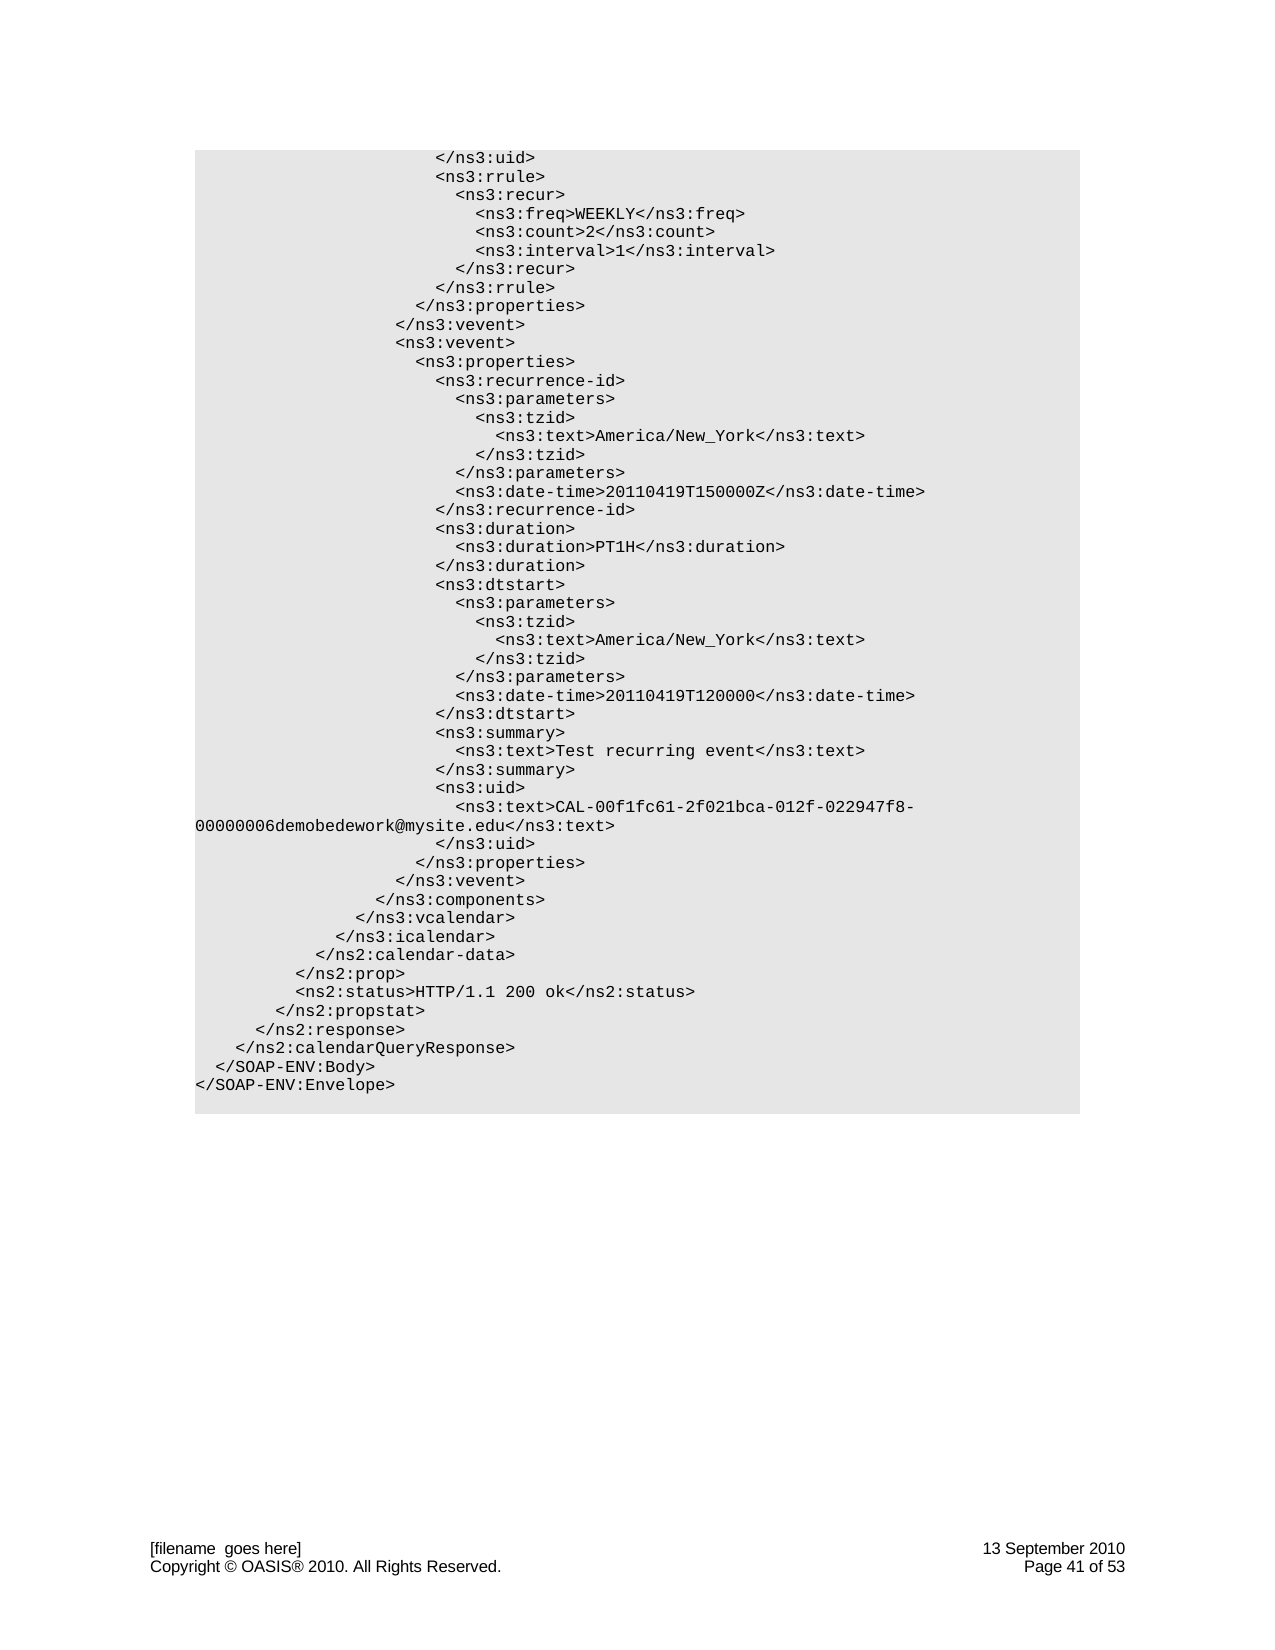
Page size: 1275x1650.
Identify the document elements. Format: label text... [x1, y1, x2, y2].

text </ns2:calendarQueryResponse> [195, 1040, 1080, 1058]
text </ns3:properties> [195, 854, 1080, 873]
text </SOAP-ENV:Body> [195, 1058, 1080, 1077]
text <ns3:dtstart> [195, 576, 1080, 595]
text </ns3:recurrence-id> [195, 502, 1080, 521]
text <ns3:summary> [195, 725, 1080, 743]
text <ns3:tzid> [195, 613, 1080, 632]
text </ns2:calendar-data> [195, 947, 1080, 966]
text </ns3:uid> [195, 150, 1080, 168]
text <ns3:vevent> [195, 335, 1080, 354]
text </ns3:rrule> [195, 280, 1080, 298]
text <ns3:recur> [195, 187, 1080, 206]
text </ns3:summary> [195, 762, 1080, 780]
text <ns3:text>America/New_York</ns3:text> [195, 632, 1080, 651]
text <ns3:date-time>20110419T120000</ns3:date-time> [195, 688, 1080, 706]
text <ns3:text>America/New_York</ns3:text> [195, 428, 1080, 447]
text <ns3:uid> [195, 780, 1080, 799]
text </ns2:response> [195, 1021, 1080, 1040]
text <ns3:duration> [195, 521, 1080, 539]
text <ns3:date-time>20110419T150000Z</ns3:date-time> [195, 484, 1080, 502]
text </ns3:tzid> [195, 447, 1080, 465]
text <ns3:text>CAL-00f1fc61-2f021bca-012f-022947f8-00000006demobedework@mysite.edu</ns3:text> [195, 799, 1080, 836]
text <ns3:rrule> [195, 168, 1080, 187]
text <ns3:freq>WEEKLY</ns3:freq> [195, 206, 1080, 224]
text </ns2:prop> [195, 966, 1080, 984]
text </SOAP-ENV:Envelope> [195, 1077, 1080, 1096]
text <ns3:duration>PT1H</ns3:duration> [195, 539, 1080, 558]
text </ns3:duration> [195, 558, 1080, 576]
text </ns3:tzid> [195, 651, 1080, 669]
text </ns3:vevent> [195, 317, 1080, 335]
text <ns2:status>HTTP/1.1 200 ok</ns2:status> [195, 984, 1080, 1003]
text </ns3:dtstart> [195, 706, 1080, 725]
text <ns3:recurrence-id> [195, 372, 1080, 391]
text </ns3:vevent> [195, 873, 1080, 892]
text </ns3:parameters> [195, 465, 1080, 484]
text <ns3:parameters> [195, 391, 1080, 409]
text <ns3:properties> [195, 354, 1080, 372]
text <ns3:count>2</ns3:count> [195, 224, 1080, 243]
text <ns3:interval>1</ns3:interval> [195, 243, 1080, 261]
text <ns3:parameters> [195, 595, 1080, 613]
text </ns2:propstat> [195, 1003, 1080, 1021]
text <ns3:tzid> [195, 409, 1080, 428]
text </ns3:vcalendar> [195, 910, 1080, 929]
text </ns3:properties> [195, 298, 1080, 317]
text </ns3:components> [195, 892, 1080, 910]
text </ns3:icalendar> [195, 929, 1080, 947]
text <ns3:text>Test recurring event</ns3:text> [195, 743, 1080, 762]
text </ns3:uid> [195, 836, 1080, 854]
text </ns3:recur> [195, 261, 1080, 280]
text </ns3:parameters> [195, 669, 1080, 688]
